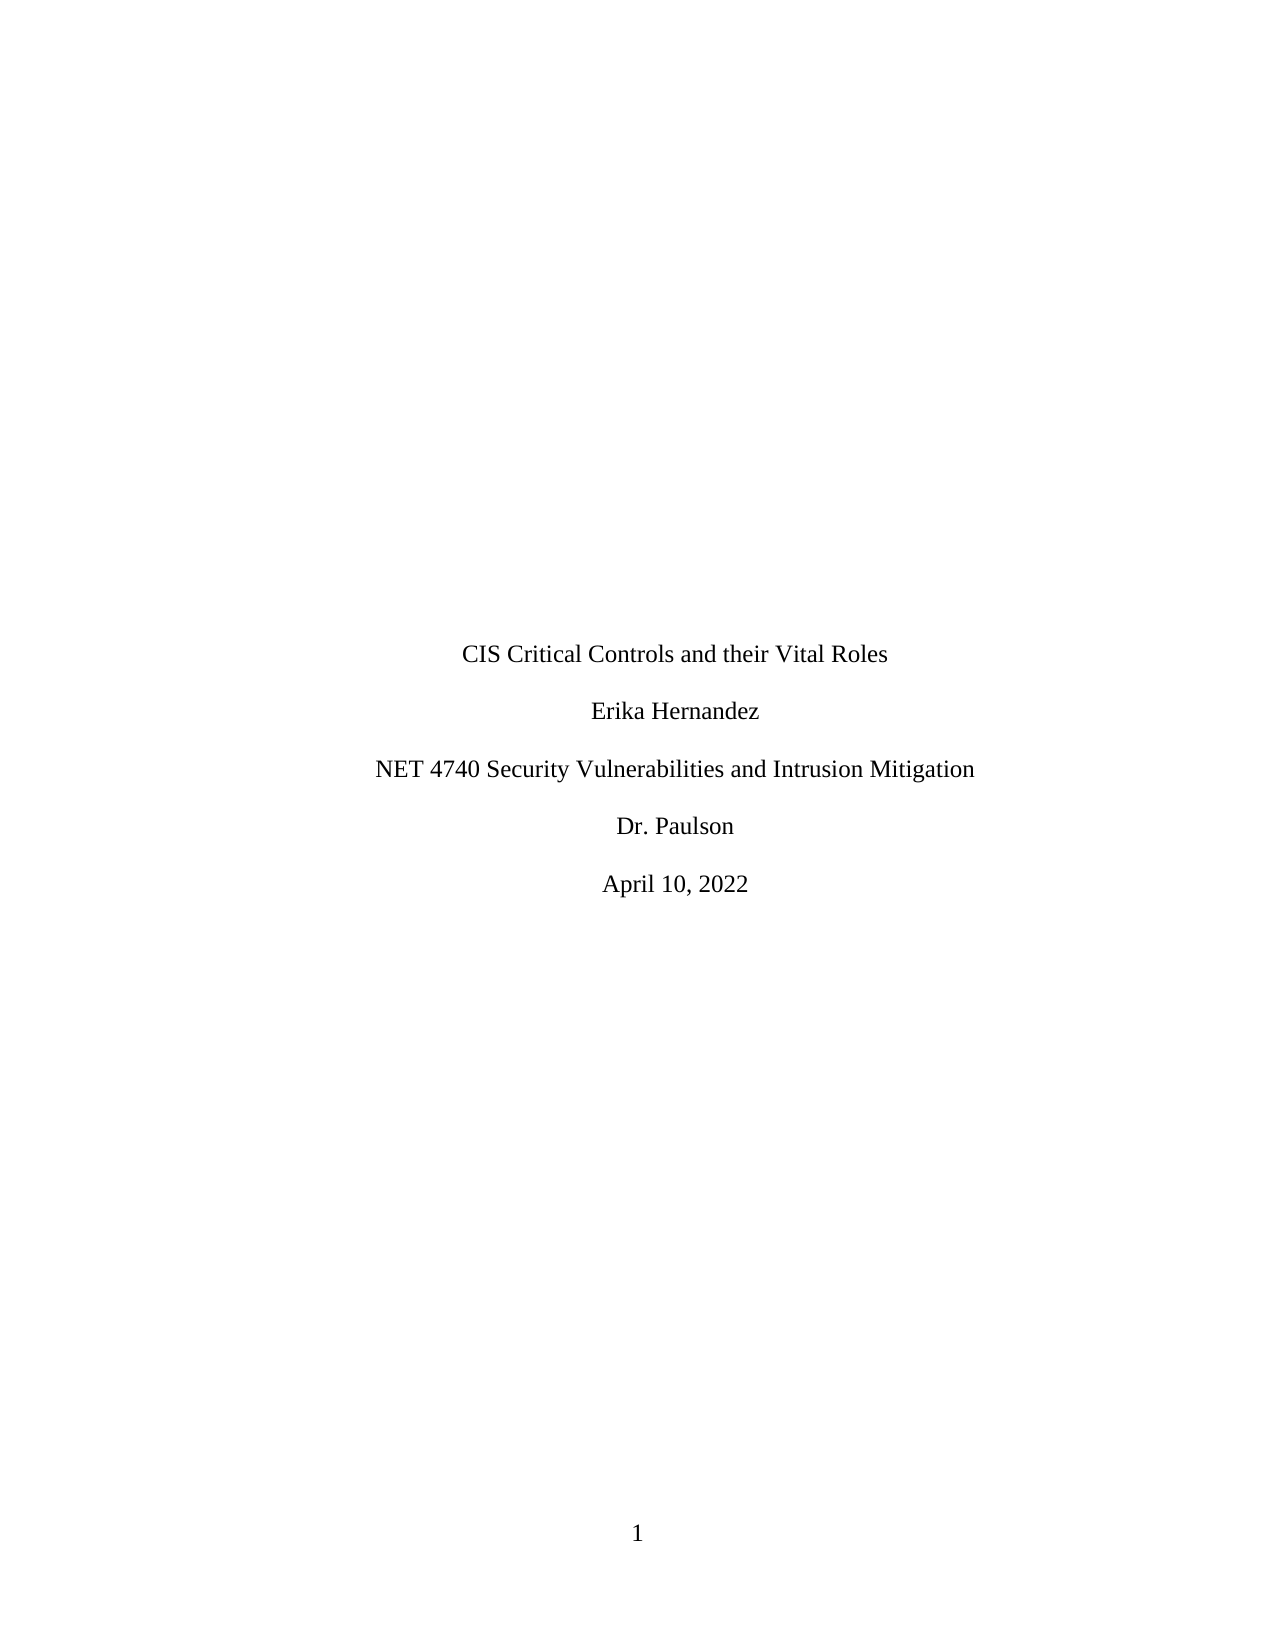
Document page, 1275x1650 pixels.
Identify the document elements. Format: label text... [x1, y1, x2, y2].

text Erika Hernandez [150, 696, 1125, 725]
text Dr. Paulson [150, 811, 1125, 840]
text CIS Critical Controls and their Vital Roles [150, 639, 1125, 667]
text NET 4740 Security Vulnerabilities and Intrusion Mitigation [150, 754, 1125, 782]
text April 10, 2022 [150, 869, 1125, 897]
